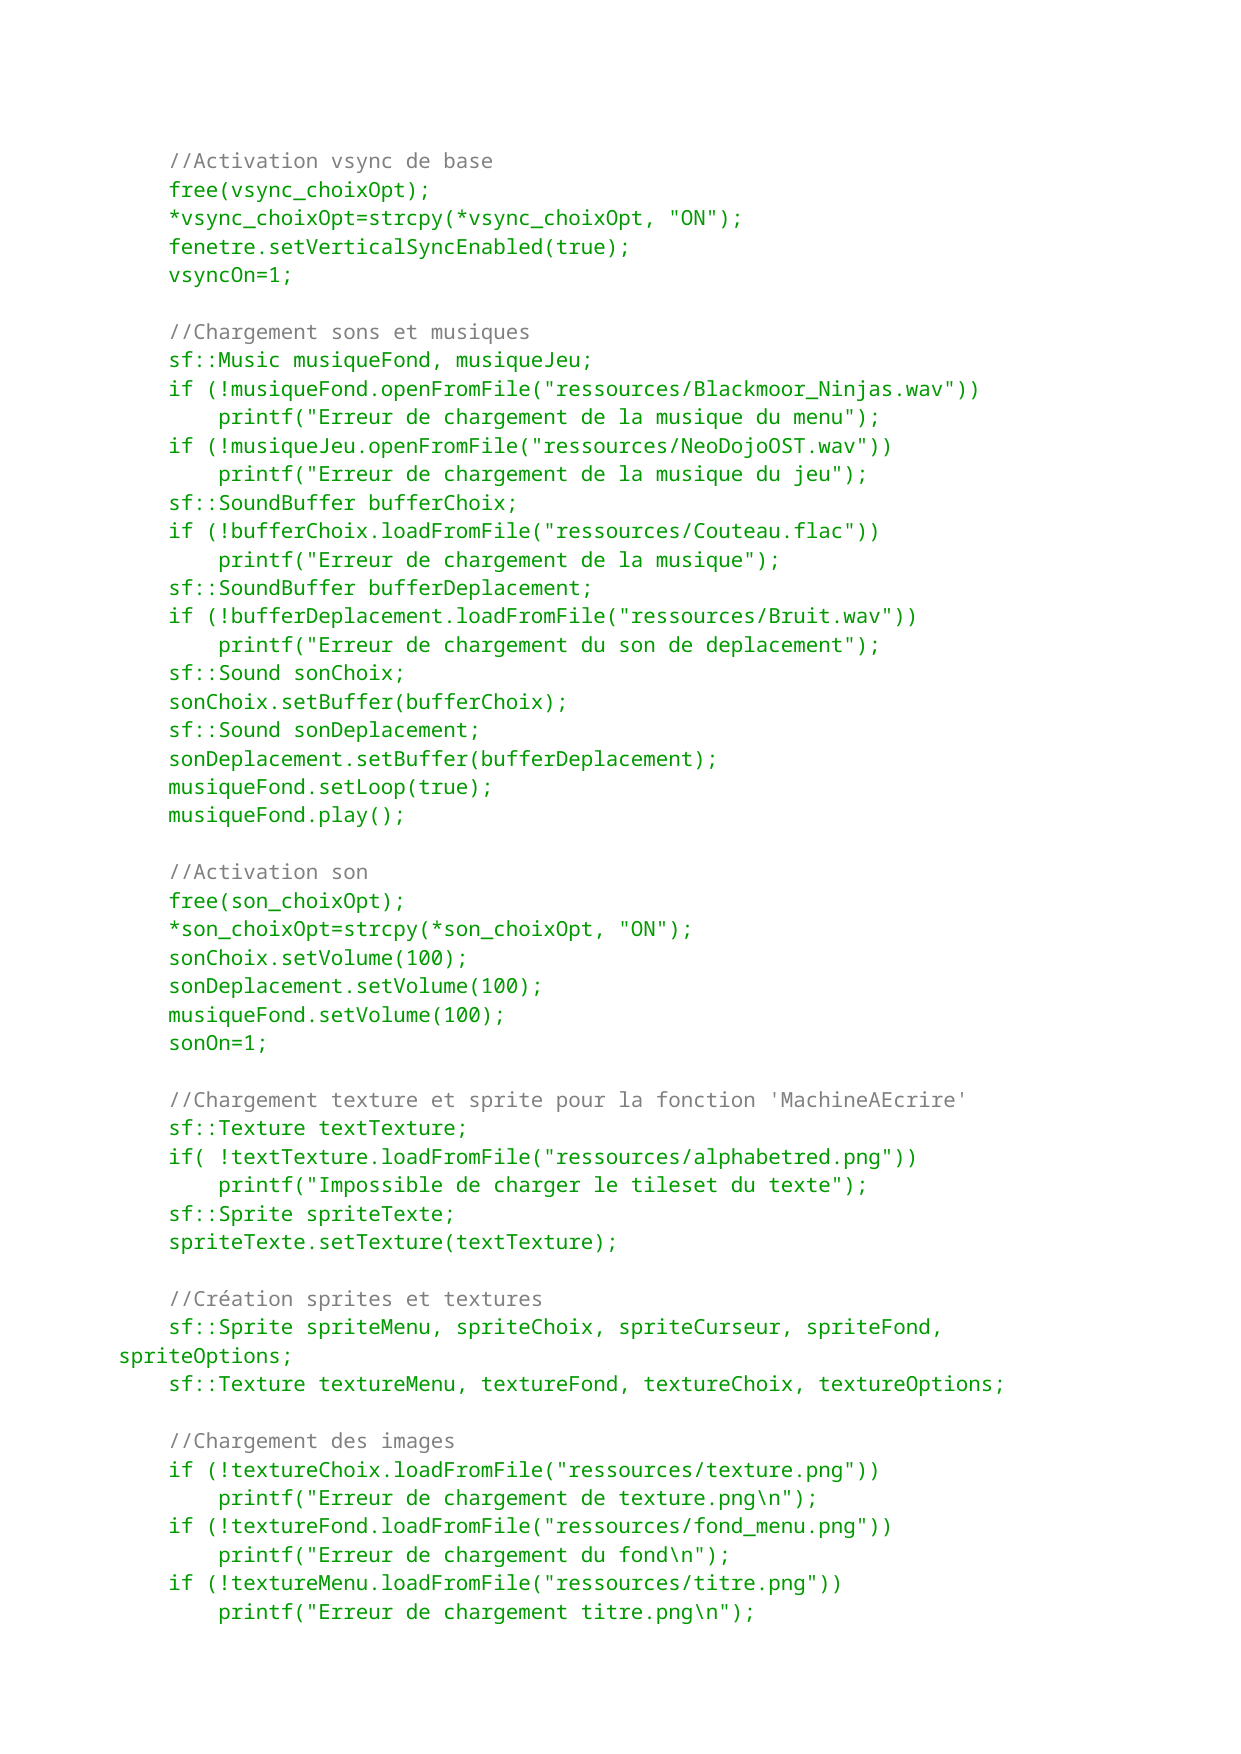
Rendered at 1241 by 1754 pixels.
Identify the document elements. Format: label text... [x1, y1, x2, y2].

text printf("Erreur de chargement du fond\n"); [118, 1540, 1122, 1568]
text if( !textTexture.loadFromFile("ressources/alphabetred.png")) [118, 1142, 1122, 1170]
text printf("Erreur de chargement du son de deplacement"); [118, 630, 1122, 658]
text printf("Erreur de chargement de texture.png\n"); [118, 1483, 1122, 1512]
text musiqueFond.setVolume(100); [118, 1000, 1122, 1028]
text //Chargement texture et sprite pour la fonction 'MachineAEcrire' [118, 1085, 1122, 1113]
text printf("Erreur de chargement titre.png\n"); [118, 1597, 1122, 1625]
text //Chargement des images [118, 1426, 1122, 1455]
text printf("Erreur de chargement de la musique du jeu"); [118, 459, 1122, 488]
text if (!textureChoix.loadFromFile("ressources/texture.png")) [118, 1455, 1122, 1483]
text //Création sprites et textures [118, 1284, 1122, 1312]
text *vsync_choixOpt=strcpy(*vsync_choixOpt, "ON"); [118, 203, 1122, 232]
text //Activation son [118, 857, 1122, 886]
text if (!bufferDeplacement.loadFromFile("ressources/Bruit.wav")) [118, 602, 1122, 630]
text if (!musiqueJeu.openFromFile("ressources/NeoDojoOST.wav")) [118, 431, 1122, 459]
text sf::Texture textureMenu, textureFond, textureChoix, textureOptions; [118, 1369, 1122, 1398]
text sonChoix.setBuffer(bufferChoix); [118, 687, 1122, 715]
text //Activation vsync de base [118, 147, 1122, 175]
text sonOn=1; [118, 1028, 1122, 1057]
text //Chargement sons et musiques [118, 317, 1122, 346]
text spriteTexte.setTexture(textTexture); [118, 1227, 1122, 1256]
text musiqueFond.play(); [118, 801, 1122, 829]
text sf::Sprite spriteMenu, spriteChoix, spriteCurseur, spriteFond, spriteOptions; [118, 1312, 1122, 1369]
text printf("Impossible de charger le tileset du texte"); [118, 1170, 1122, 1199]
text sf::Texture textTexture; [118, 1113, 1122, 1142]
text printf("Erreur de chargement de la musique du menu"); [118, 402, 1122, 431]
text sf::Sound sonChoix; [118, 658, 1122, 687]
text if (!musiqueFond.openFromFile("ressources/Blackmoor_Ninjas.wav")) [118, 374, 1122, 402]
text free(son_choixOpt); [118, 886, 1122, 914]
text sonDeplacement.setVolume(100); [118, 971, 1122, 1000]
text sf::Music musiqueFond, musiqueJeu; [118, 346, 1122, 374]
text fenetre.setVerticalSyncEnabled(true); [118, 232, 1122, 260]
text sf::Sound sonDeplacement; [118, 715, 1122, 744]
text *son_choixOpt=strcpy(*son_choixOpt, "ON"); [118, 914, 1122, 943]
text sonChoix.setVolume(100); [118, 943, 1122, 971]
text sf::Sprite spriteTexte; [118, 1199, 1122, 1227]
text sf::SoundBuffer bufferChoix; [118, 488, 1122, 516]
text free(vsync_choixOpt); [118, 175, 1122, 203]
text if (!bufferChoix.loadFromFile("ressources/Couteau.flac")) [118, 516, 1122, 545]
text if (!textureFond.loadFromFile("ressources/fond_menu.png")) [118, 1512, 1122, 1540]
text vsyncOn=1; [118, 260, 1122, 289]
text sf::SoundBuffer bufferDeplacement; [118, 573, 1122, 602]
text if (!textureMenu.loadFromFile("ressources/titre.png")) [118, 1568, 1122, 1597]
text printf("Erreur de chargement de la musique"); [118, 545, 1122, 573]
text sonDeplacement.setBuffer(bufferDeplacement); [118, 744, 1122, 772]
text musiqueFond.setLoop(true); [118, 772, 1122, 801]
